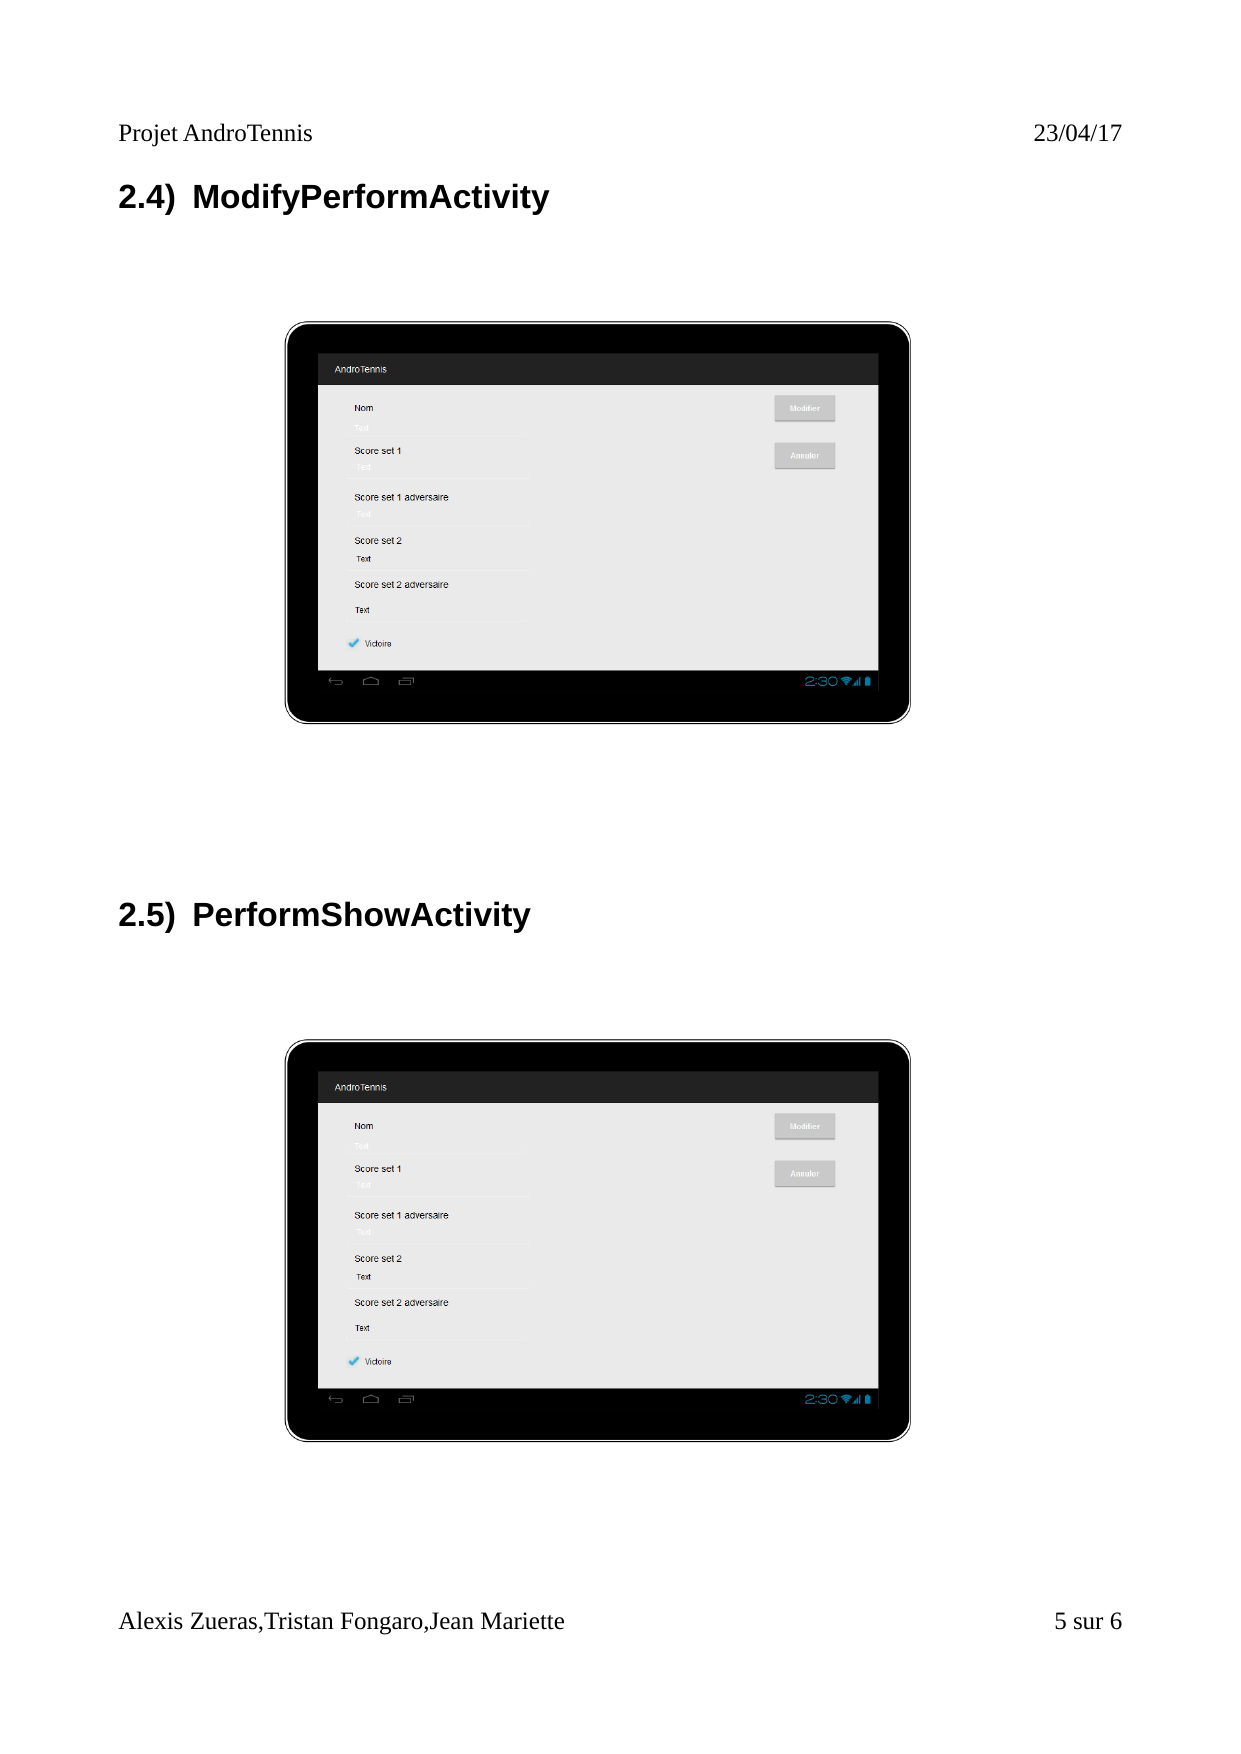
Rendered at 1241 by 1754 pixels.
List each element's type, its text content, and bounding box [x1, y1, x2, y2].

subtitle ModifyPerformActivity [118, 177, 1122, 216]
subtitle PerformShowActivity [118, 895, 1122, 934]
picture [118, 995, 1123, 1538]
picture [118, 277, 1123, 820]
